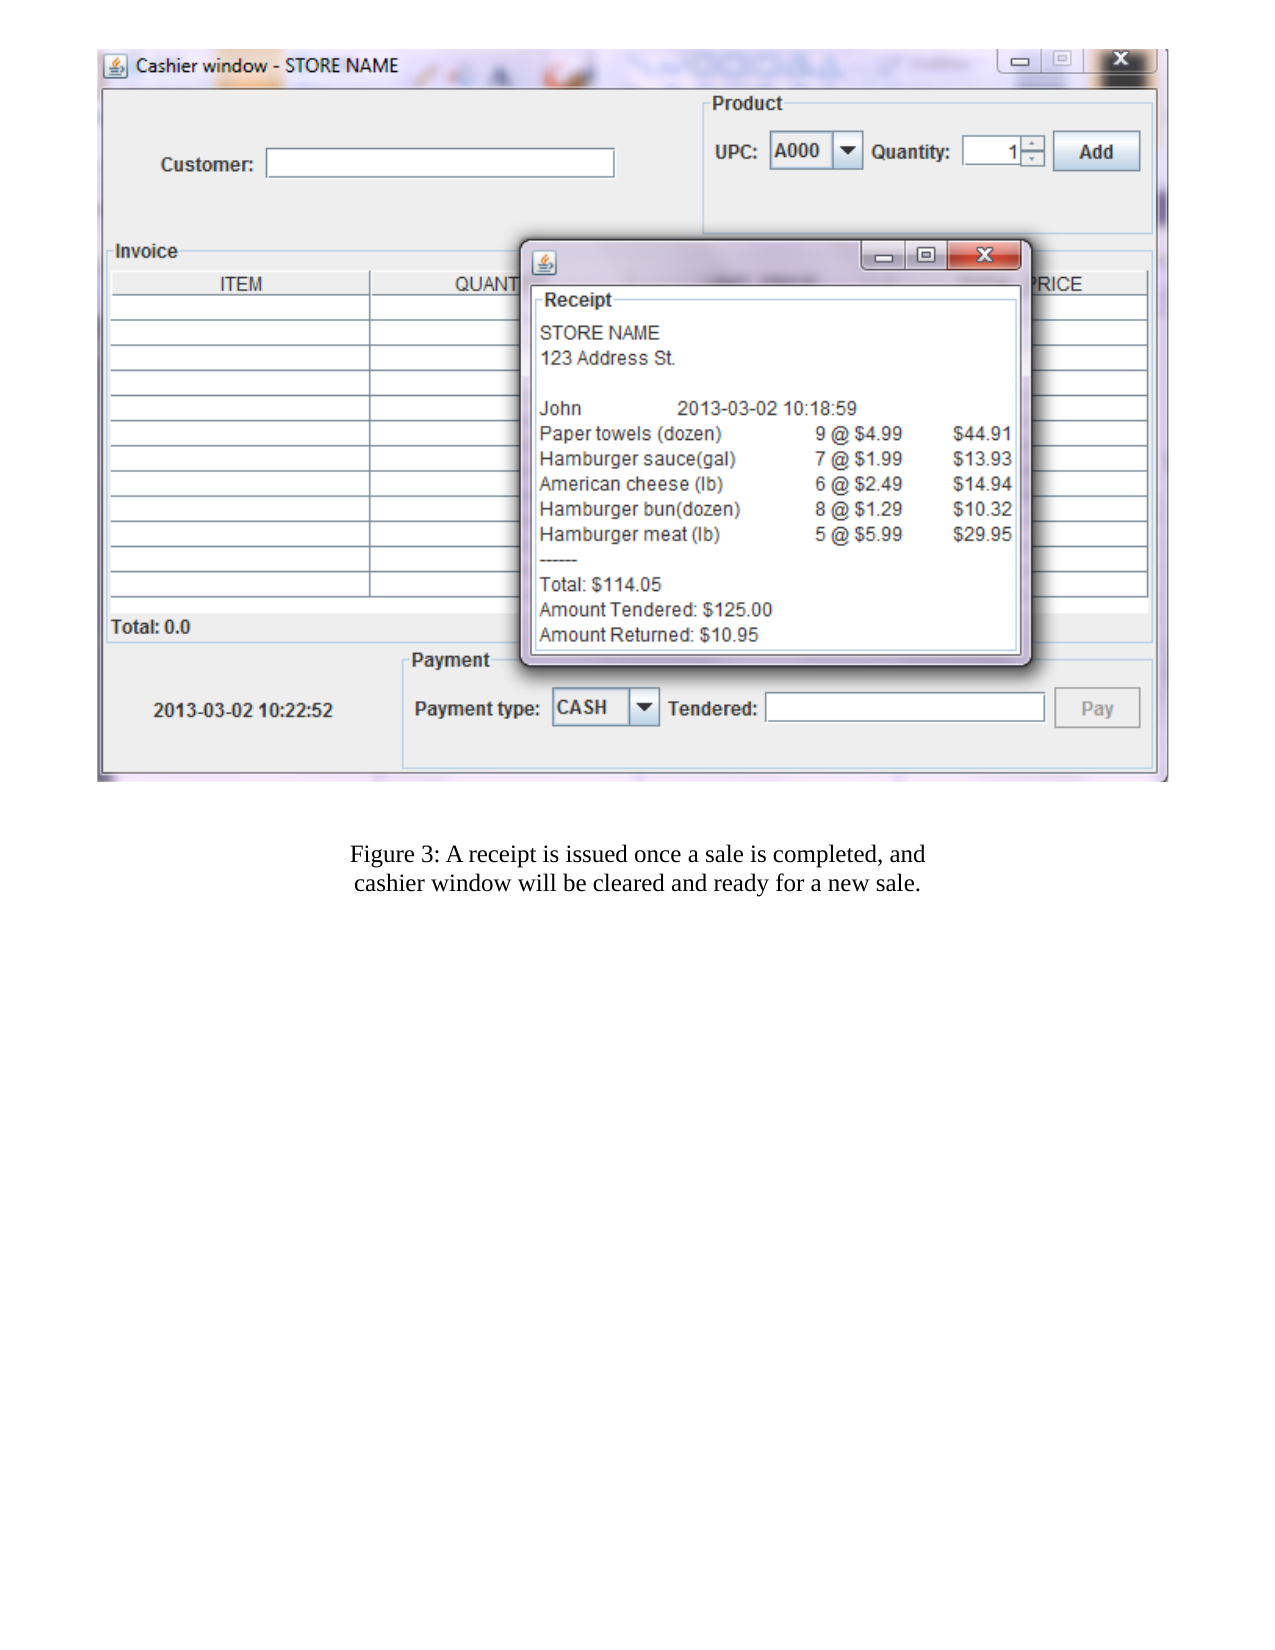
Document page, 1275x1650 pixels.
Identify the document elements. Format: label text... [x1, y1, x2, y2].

text Figure 3: A receipt is issued once a sale is completed, and [118, 839, 1157, 868]
text cashier window will be cleared and ready for a new sale. [118, 868, 1157, 896]
